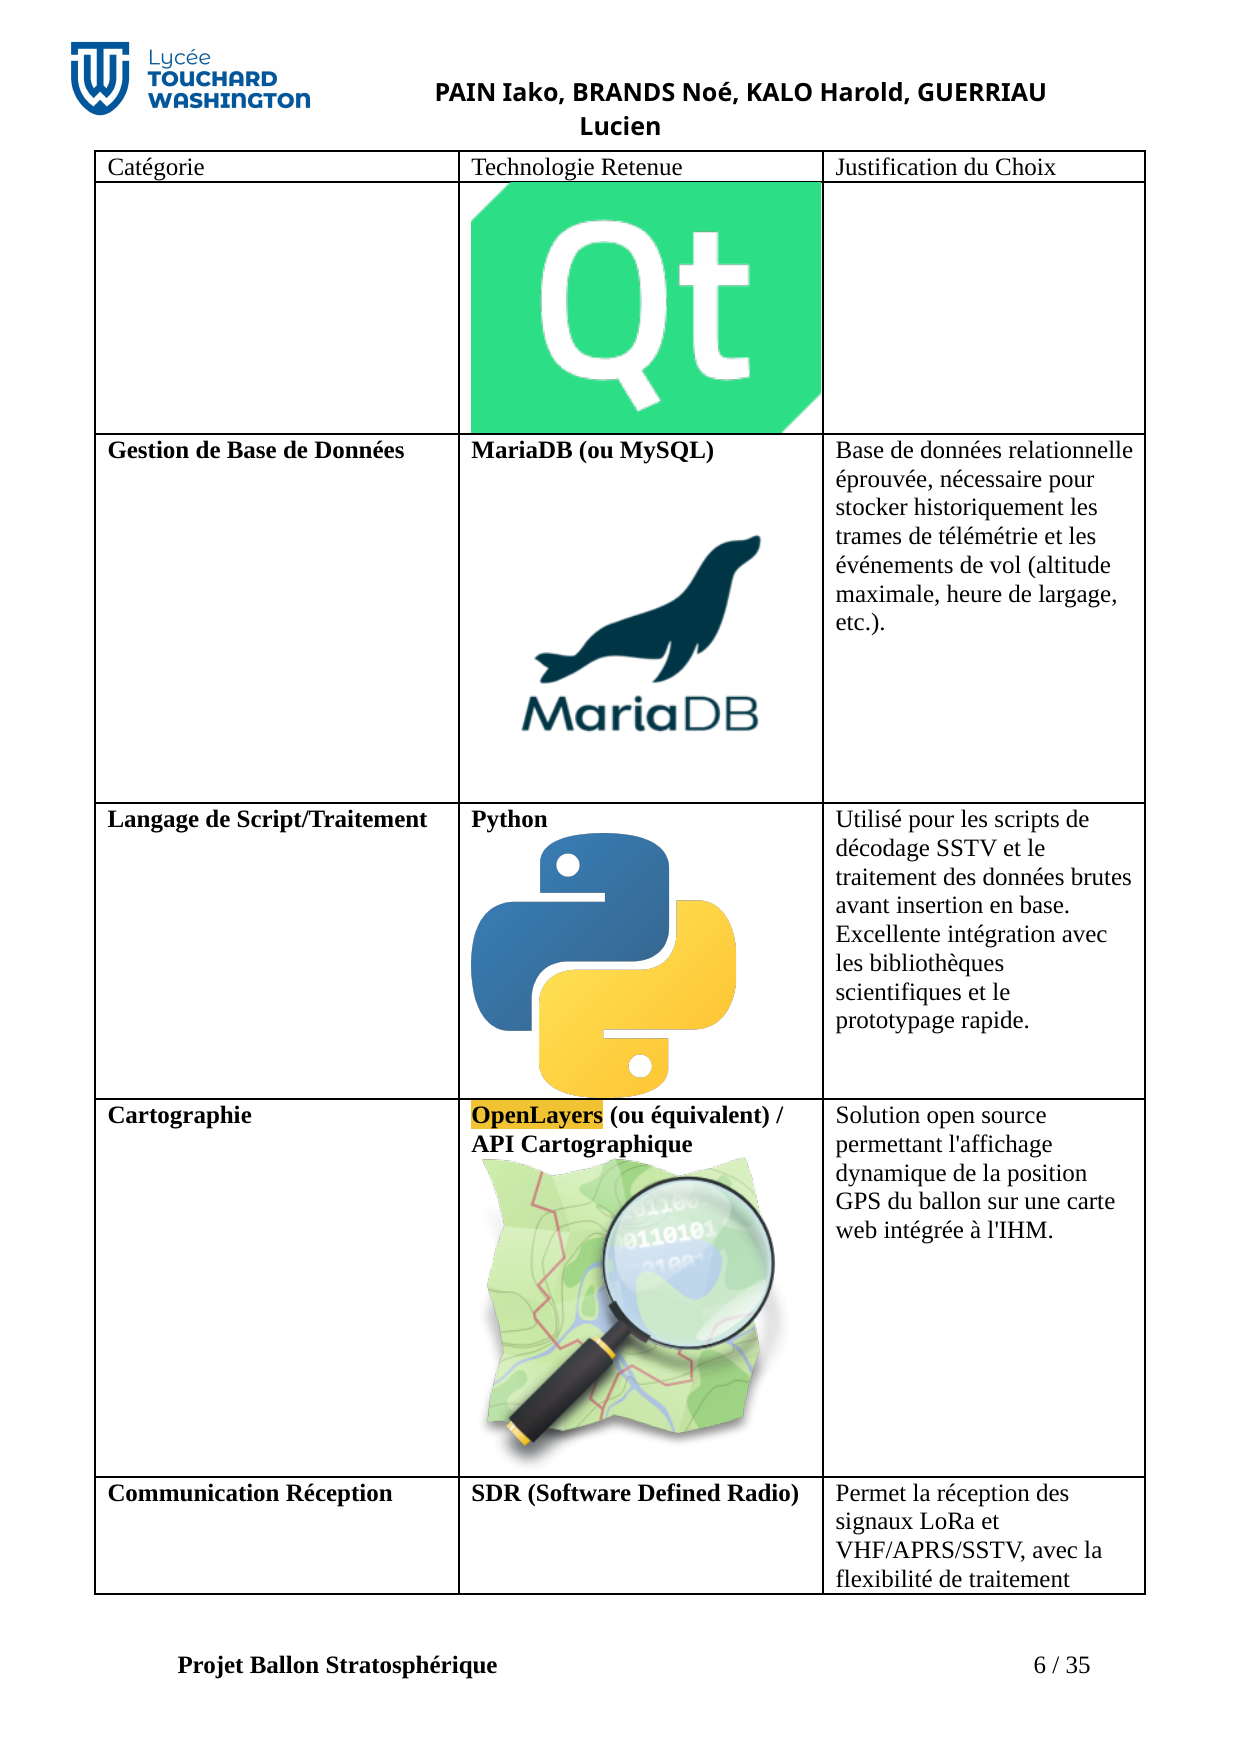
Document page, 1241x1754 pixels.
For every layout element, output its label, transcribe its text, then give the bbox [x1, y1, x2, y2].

table_cell SDR (Software Defined Radio) [460, 1478, 822, 1593]
table_cell [96, 183, 458, 433]
table_cell Langage de Script/Traitement [96, 804, 458, 1098]
table_header Technologie Retenue [460, 152, 822, 181]
picture [471, 182, 822, 433]
table_cell Utilisé pour les scripts de décodage SSTV et le traitement des données brutes avant insertion en base. Excellente intégration avec les bibliothèques scientifiques et le prototypage rapide. [824, 804, 1144, 1098]
table_cell MariaDB (ou MySQL) [460, 435, 822, 802]
table_cell Cartographie [96, 1100, 458, 1476]
table_header Justification du Choix [824, 152, 1144, 181]
picture [59, 37, 318, 126]
table_cell Communication Réception [96, 1478, 458, 1593]
picture [471, 833, 737, 1098]
table_header Catégorie [96, 152, 458, 181]
table_cell [824, 183, 1144, 433]
table_cell Gestion de Base de Données [96, 435, 458, 802]
table_cell Solution open source permettant l'affichage dynamique de la position GPS du ballon sur une carte web intégrée à l'IHM. [824, 1100, 1144, 1476]
table_cell Base de données relationnelle éprouvée, nécessaire pour stocker historiquement les trames de télémétrie et les événements de vol (altitude maximale, heure de largage, etc.). [824, 435, 1144, 802]
table_cell OpenLayers (ou équivalent) / API Cartographique [460, 1100, 822, 1476]
table_cell Python [460, 804, 822, 1098]
picture [471, 463, 810, 803]
table_cell Permet la réception des signaux LoRa et VHF/APRS/SSTV, avec la flexibilité de traitement [824, 1478, 1144, 1593]
picture [471, 1157, 790, 1476]
table_cell [460, 183, 471, 433]
